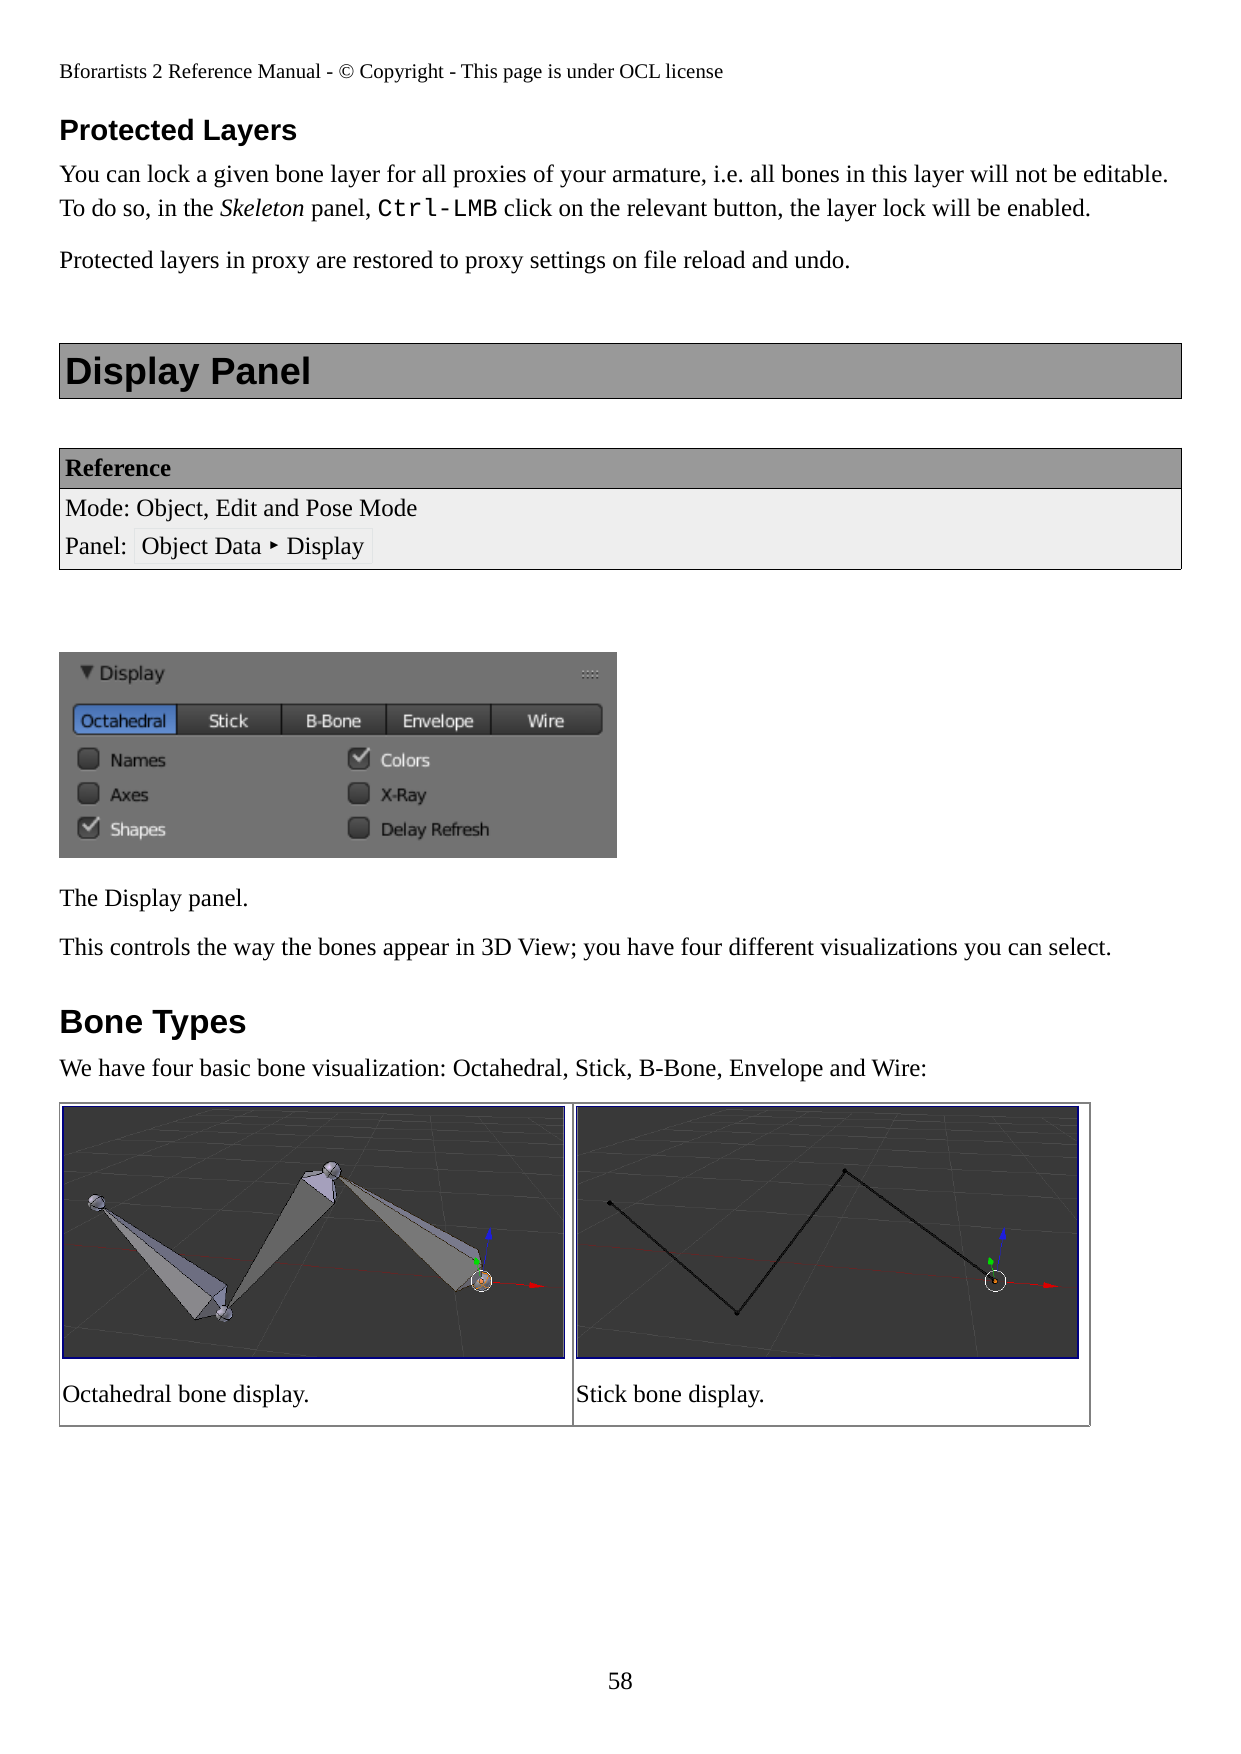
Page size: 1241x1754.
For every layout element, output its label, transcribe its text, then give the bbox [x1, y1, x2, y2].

subtitle Bone Types [59, 1002, 1181, 1041]
picture [64, 1107, 564, 1357]
text The Display panel. [59, 883, 1181, 912]
table_header Reference [60, 449, 1181, 488]
text Protected layers in proxy are restored to proxy settings on file reload and undo. [59, 245, 1181, 274]
text You can lock a given bone layer for all proxies of your armature, i.e. all bones in this layer will not be editable. To do so, in the Skeleton panel, Ctrl-LMB click on the relevant button, the layer lock will be enabled. [59, 159, 1181, 224]
table_header Octahedral bone display. [60, 1104, 572, 1425]
table_cell Mode: Object, Edit and Pose Mode Panel: Object Data ‣ Display [60, 489, 1181, 569]
text We have four basic bone visualization: Octahedral, Stick, B-Bone, Envelope and Wire: [59, 1053, 1181, 1082]
table_header Stick bone display. [574, 1104, 1089, 1425]
table_header Display Panel [60, 344, 1181, 398]
subtitle Protected Layers [59, 113, 1181, 146]
picture [577, 1107, 1077, 1357]
picture [59, 652, 617, 858]
text This controls the way the bones appear in 3D View; you have four different visualizations you can select. [59, 932, 1181, 961]
